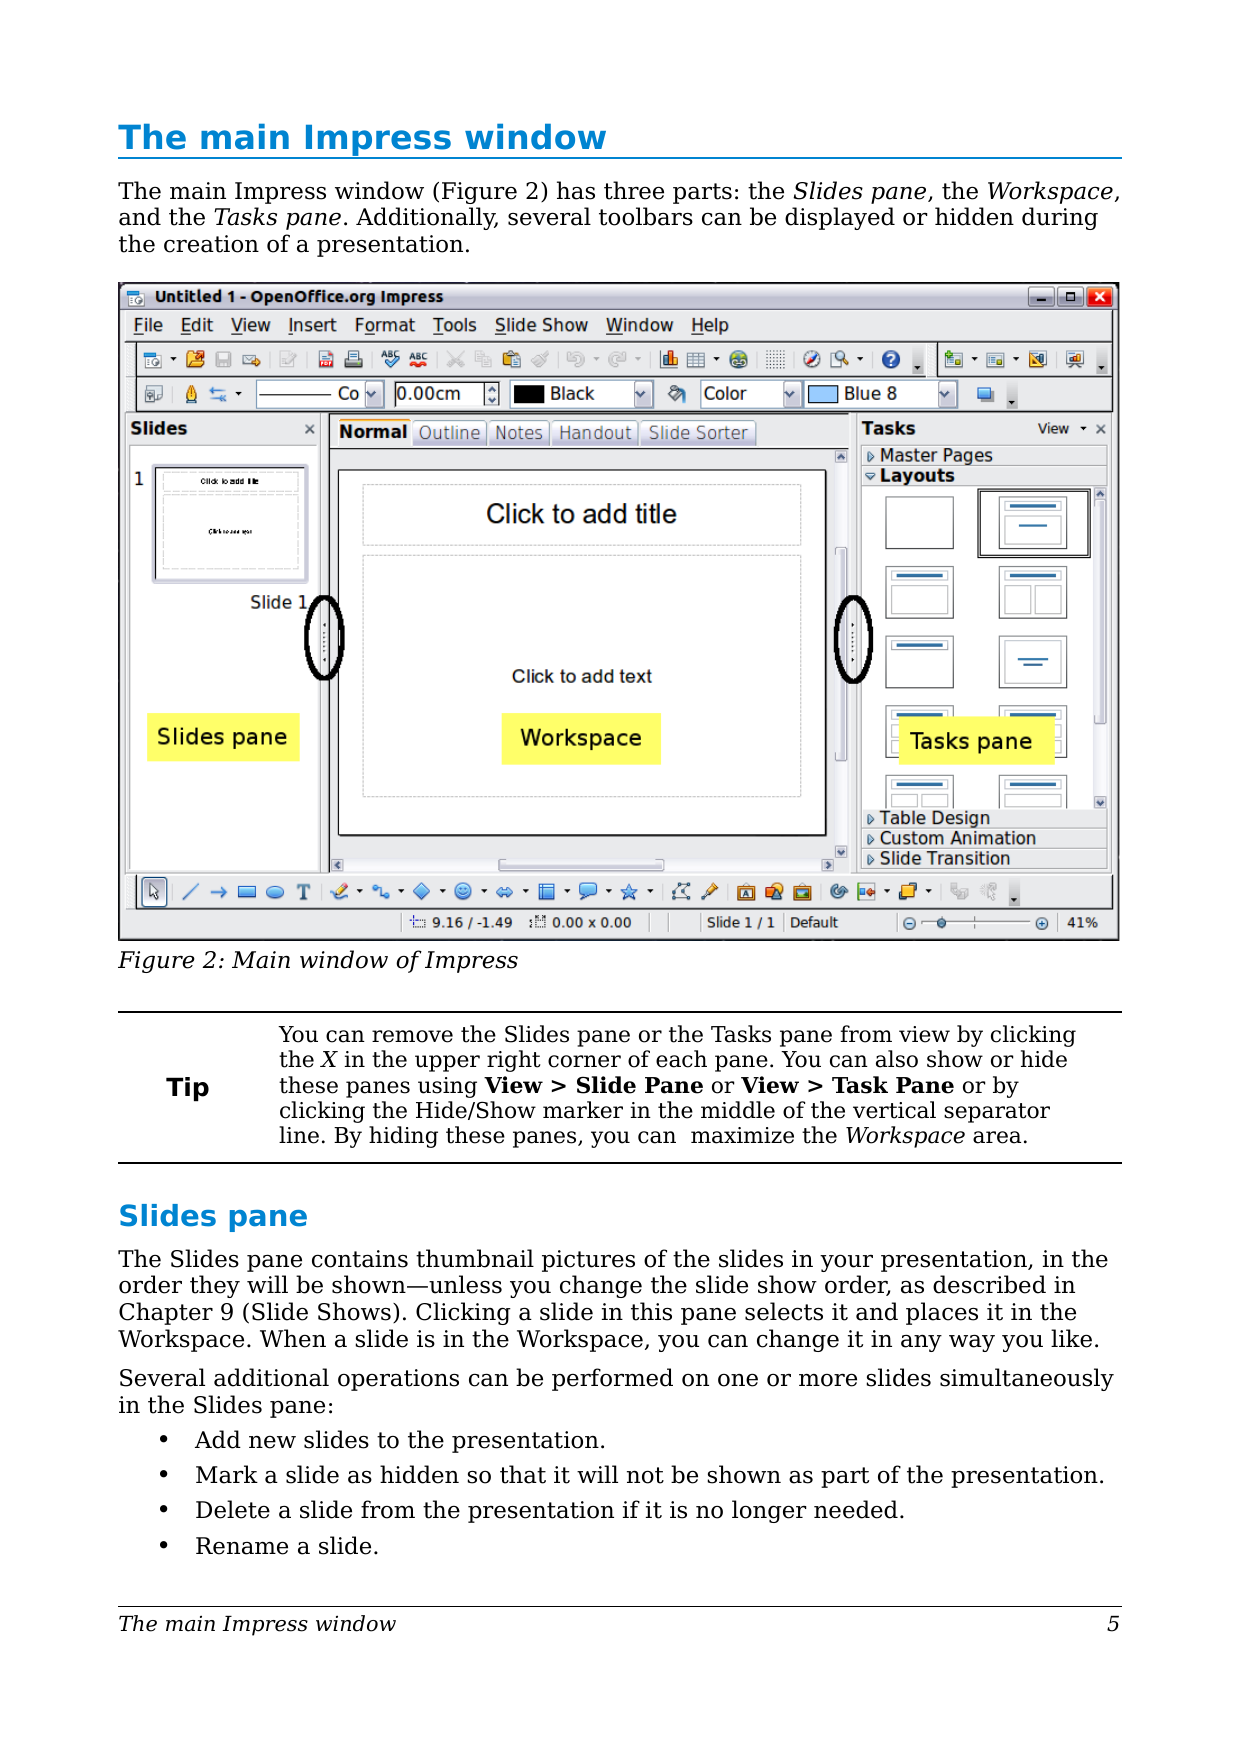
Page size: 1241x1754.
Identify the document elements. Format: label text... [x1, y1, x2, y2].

list Delete a slide from the presentation if it is no longer needed. [156, 1496, 1122, 1525]
subtitle Slides pane [118, 1199, 1122, 1233]
list Mark a slide as hidden so that it will not be shown as part of the presentation. [156, 1460, 1122, 1489]
text The main Impress window (Figure 2) has three parts: the Slides pane, the Workspace, and the Tasks pane. Additionally, several toolbars can be displayed or hidden during the creation of a presentation. [118, 178, 1122, 258]
subtitle The main Impress window [118, 118, 1122, 157]
list Rename a slide. [156, 1531, 1122, 1560]
text Figure 2: Main window of Impress [118, 947, 1122, 974]
table_header You can remove the Slides pane or the Tasks pane from view by clicking the X in the upper right corner of each pane. You can also show or hide these panes using View > Slide Pane or View > Task Pane or by clicking the Hide/Show marker in the middle of the vertical separator line. By hiding these panes, you can maximize the Workspace area. [258, 1013, 1122, 1162]
list Several additional operations can be performed on one or more slides simultaneously in the Slides pane: [118, 1365, 1122, 1418]
table_header Tip [118, 1013, 257, 1162]
picture [118, 282, 1120, 941]
text The Slides pane contains thumbnail pictures of the slides in your presentation, in the order they will be shown—unless you change the slide show order, as described in Chapter 9 (Slide Shows). Clicking a slide in this pane selects it and places it in the Workspace. When a slide is in the Workspace, you can change it in any way you like. [118, 1246, 1122, 1353]
list Add new slides to the presentation. [156, 1425, 1122, 1454]
